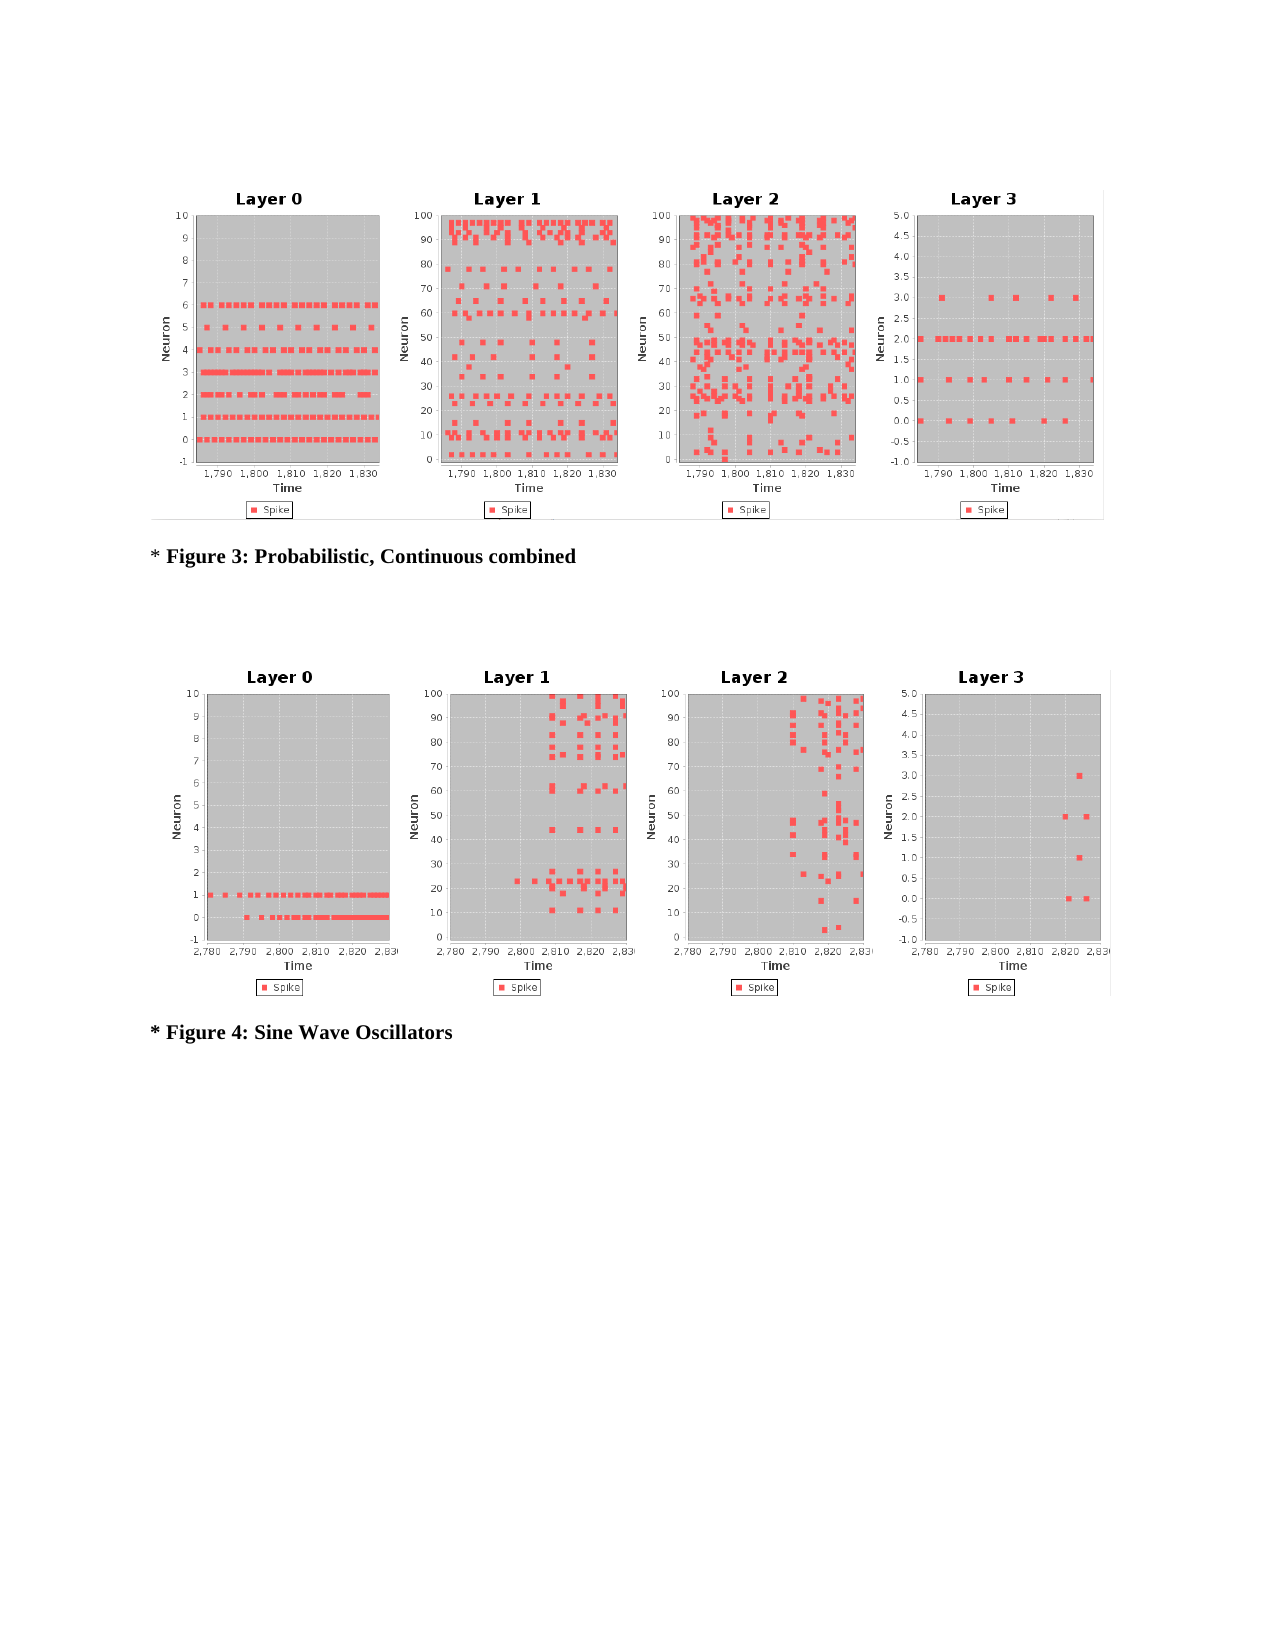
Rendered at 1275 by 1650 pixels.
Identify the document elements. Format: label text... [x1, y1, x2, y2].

picture [162, 670, 1111, 996]
picture [151, 190, 1104, 520]
text * Figure 3: Probabilistic, Continuous combined [150, 544, 613, 568]
text * Figure 4: Sine Wave Oscillators [150, 1019, 613, 1043]
